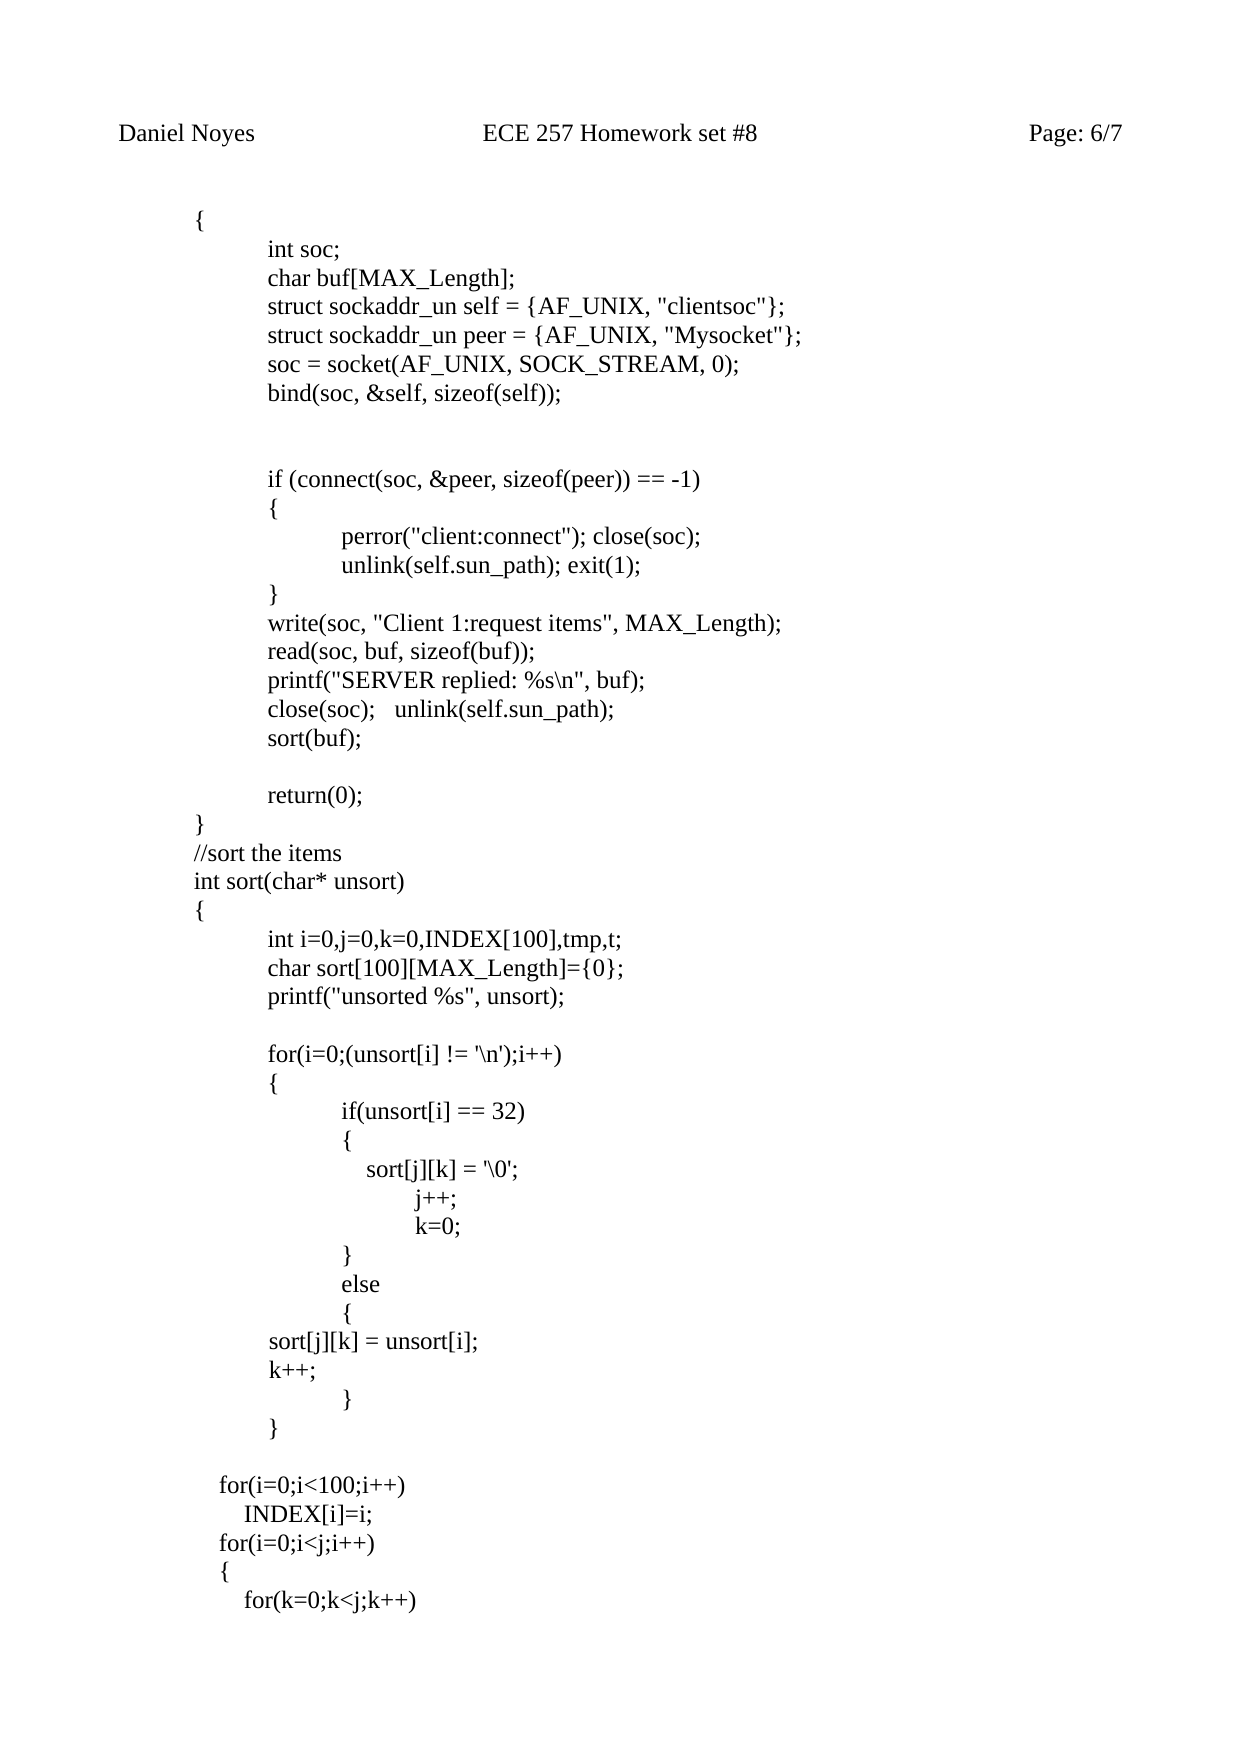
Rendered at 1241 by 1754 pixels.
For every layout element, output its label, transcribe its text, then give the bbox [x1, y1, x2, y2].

text { [193, 493, 1065, 521]
text int sort(char* unsort) [193, 866, 1065, 895]
text if (connect(soc, &peer, sizeof(peer)) == -1) [193, 464, 1065, 493]
text //sort the items [193, 838, 1065, 866]
text for(i=0;i<100;i++) [193, 1470, 1065, 1499]
text j++; [193, 1183, 1065, 1211]
text printf("unsorted %s", unsort); [193, 981, 1065, 1010]
text } [193, 579, 1065, 608]
text for(k=0;k<j;k++) [193, 1585, 1065, 1614]
text return(0); [193, 780, 1065, 809]
text int soc; [193, 234, 1065, 263]
text k=0; [193, 1211, 1065, 1240]
text char sort[100][MAX_Length]={0}; [193, 953, 1065, 981]
text char buf[MAX_Length]; [193, 263, 1065, 291]
text { [193, 1556, 1065, 1585]
text struct sockaddr_un peer = {AF_UNIX, "Mysocket"}; [193, 320, 1065, 349]
text for(i=0;(unsort[i] != '\n');i++) [193, 1039, 1065, 1068]
text if(unsort[i] == 32) [193, 1096, 1065, 1125]
text sort[j][k] = '\0'; [193, 1154, 1065, 1183]
text k++; [193, 1355, 1065, 1384]
text { [193, 1298, 1065, 1326]
text soc = socket(AF_UNIX, SOCK_STREAM, 0); [193, 349, 1065, 378]
text unlink(self.sun_path); exit(1); [193, 550, 1065, 579]
text { [193, 1068, 1065, 1096]
text } [193, 1413, 1065, 1441]
text perror("client:connect"); close(soc); [193, 521, 1065, 550]
text INDEX[i]=i; [193, 1499, 1065, 1528]
text read(soc, buf, sizeof(buf)); [193, 636, 1065, 665]
text } [193, 809, 1065, 838]
text } [193, 1240, 1065, 1269]
text printf("SERVER replied: %s\n", buf); [193, 665, 1065, 694]
text int i=0,j=0,k=0,INDEX[100],tmp,t; [193, 924, 1065, 953]
text sort[j][k] = unsort[i]; [193, 1326, 1065, 1355]
text write(soc, "Client 1:request items", MAX_Length); [193, 608, 1065, 636]
text } [193, 1384, 1065, 1413]
text { [193, 1125, 1065, 1154]
text struct sockaddr_un self = {AF_UNIX, "clientsoc"}; [193, 291, 1065, 320]
text else [193, 1269, 1065, 1298]
text { [193, 205, 1065, 234]
text { [193, 895, 1065, 924]
text close(soc); unlink(self.sun_path); [193, 694, 1065, 723]
text sort(buf); [193, 723, 1065, 751]
text bind(soc, &self, sizeof(self)); [193, 378, 1065, 406]
text for(i=0;i<j;i++) [193, 1528, 1065, 1556]
